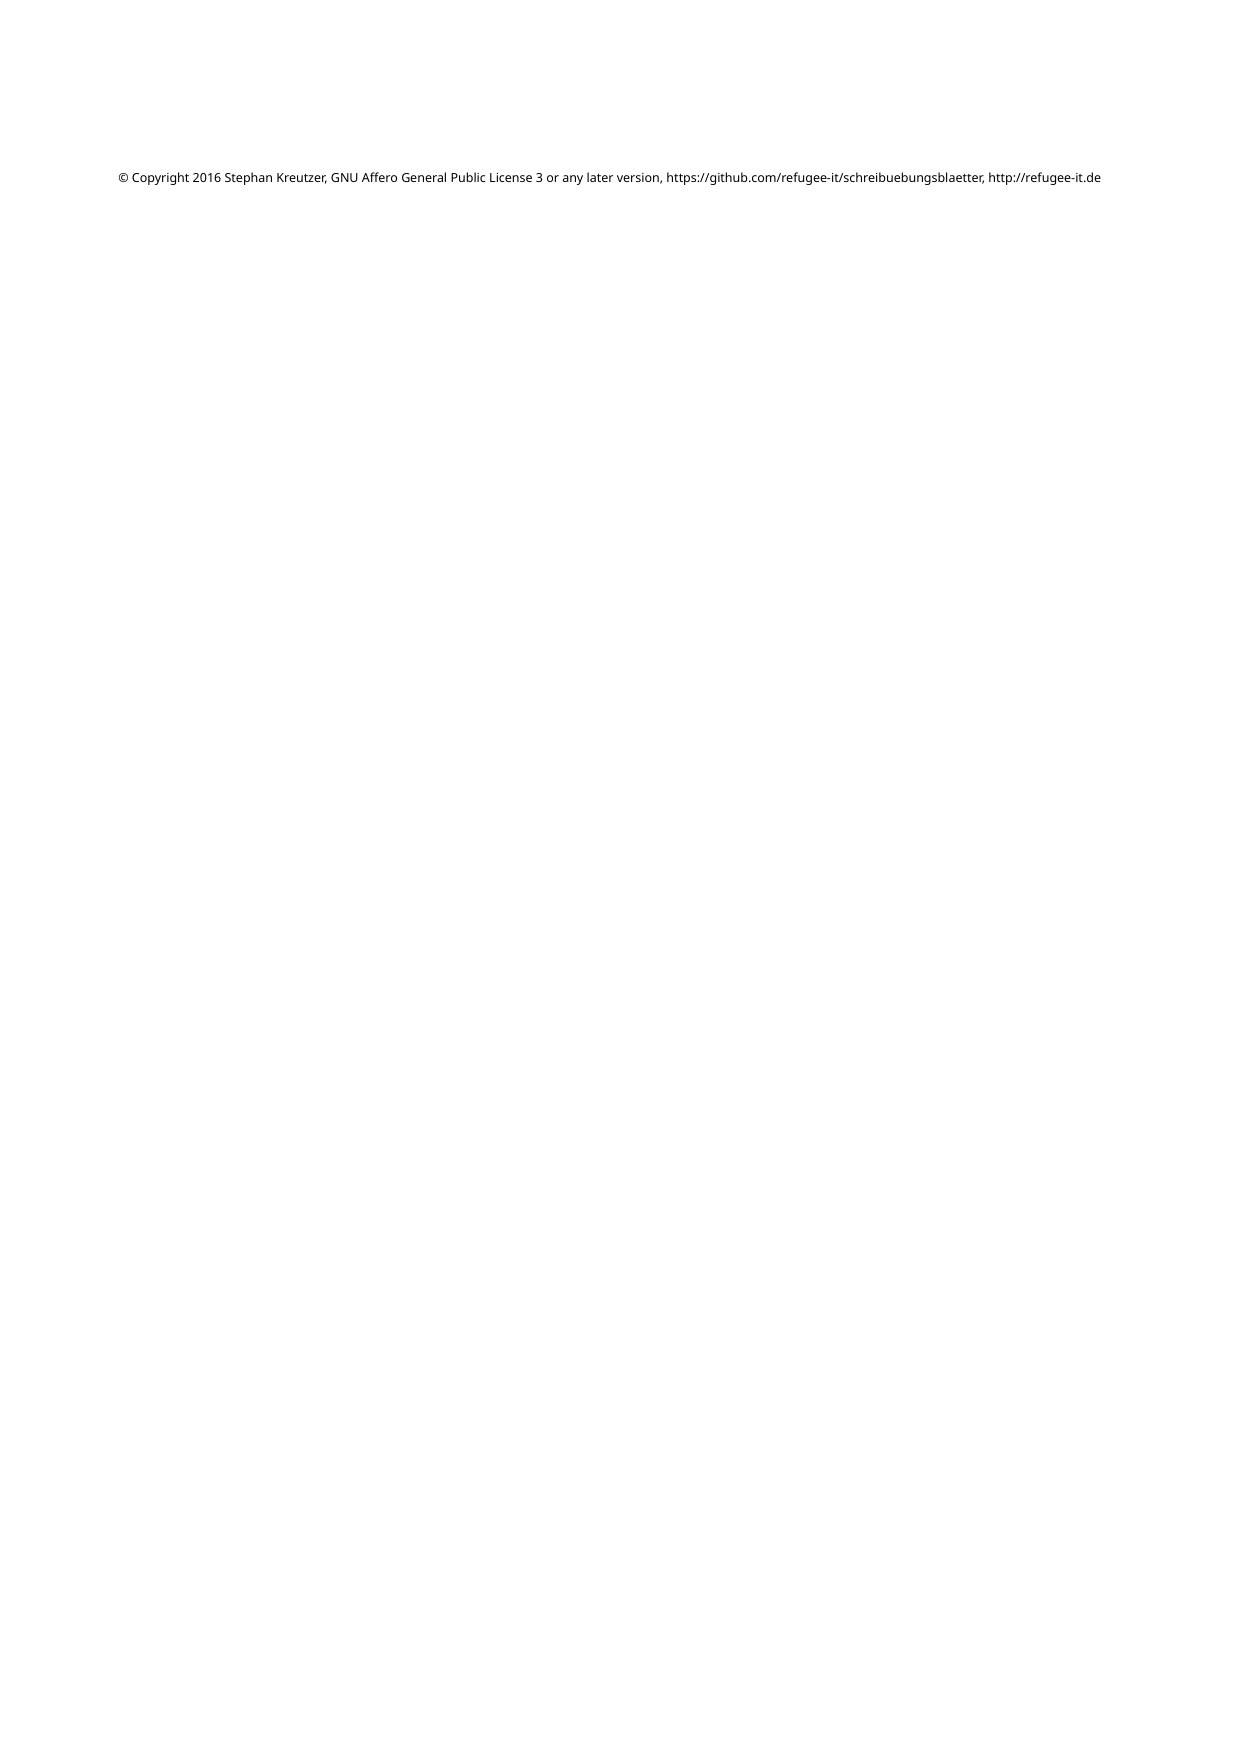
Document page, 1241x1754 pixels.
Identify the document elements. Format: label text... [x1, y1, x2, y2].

text © Copyright 2016 Stephan Kreutzer, GNU Affero General Public License 3 or any later version, https://github.com/refugee-it/schreibuebungsblaetter, http://refugee-it.de [118, 169, 1122, 186]
